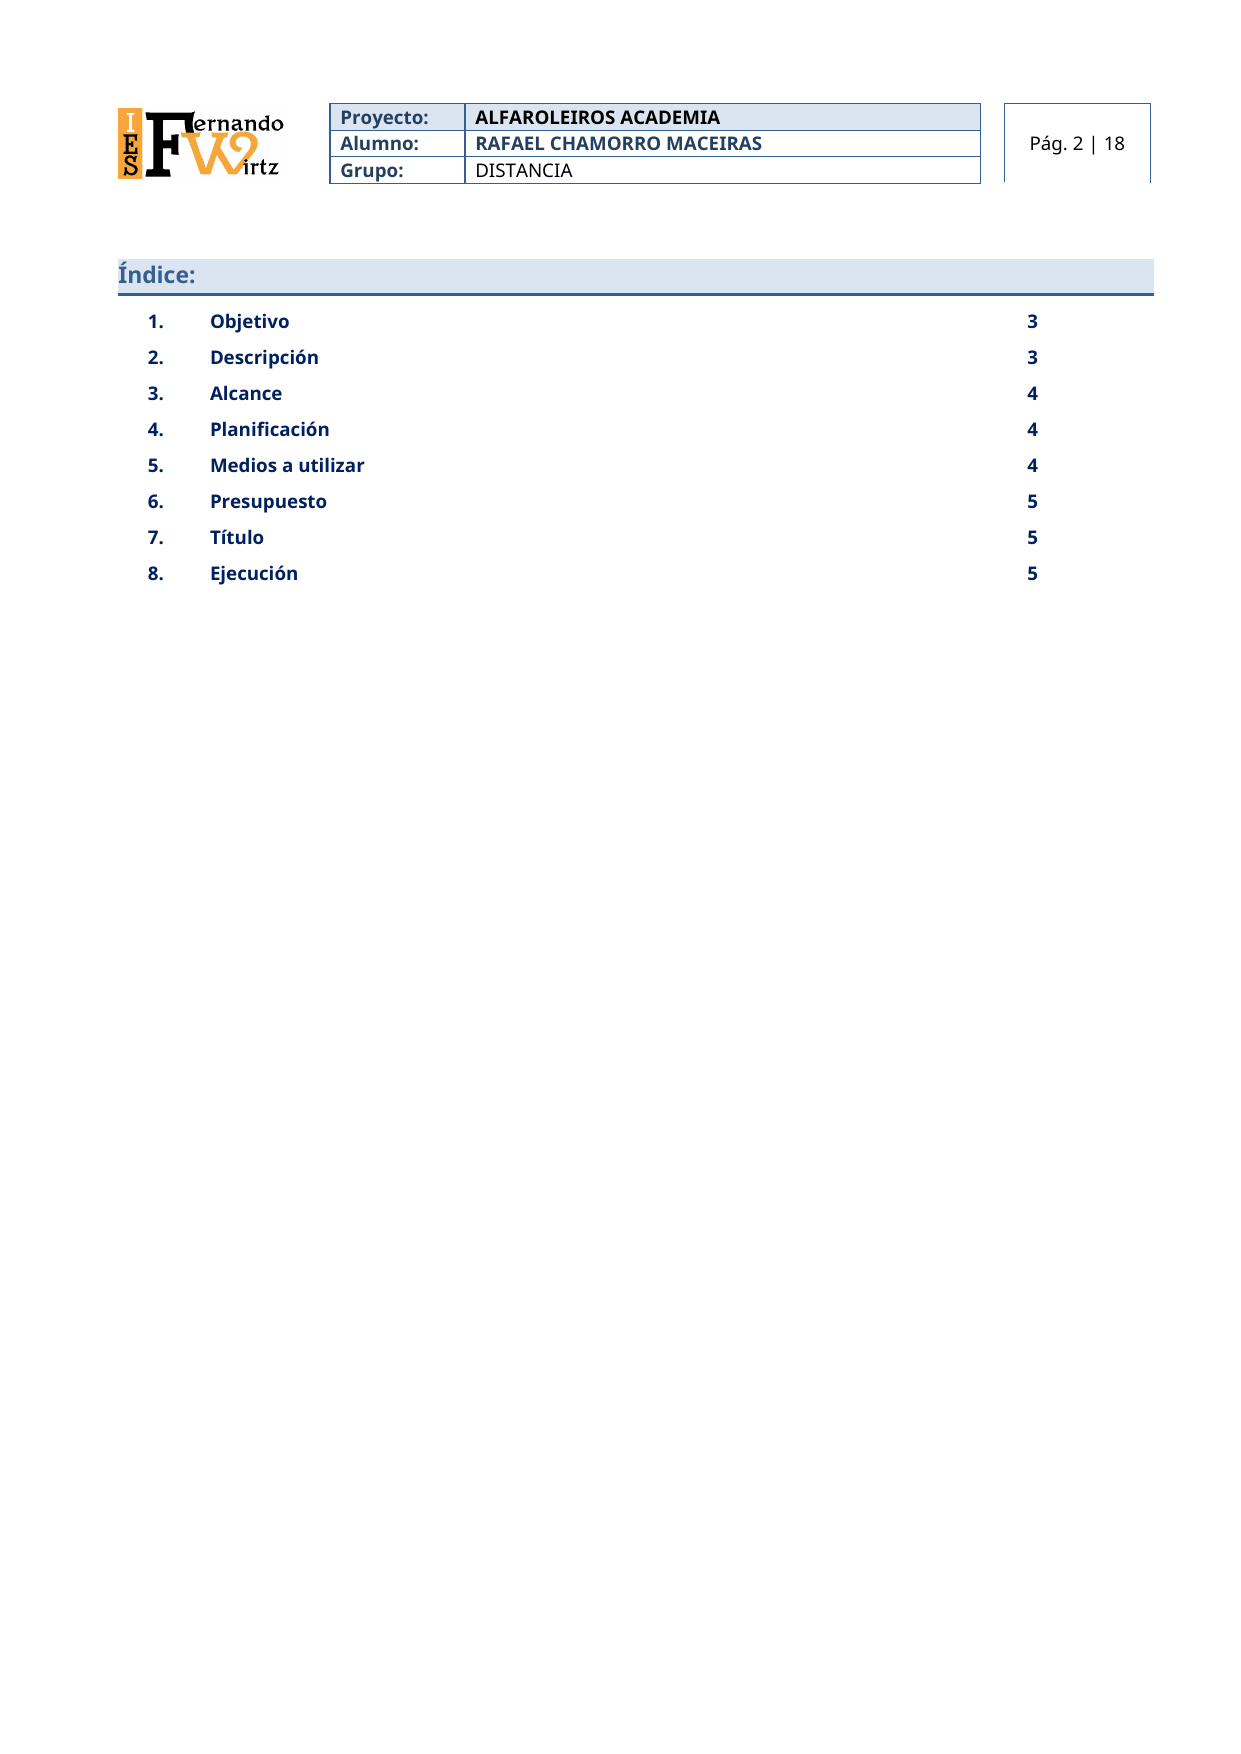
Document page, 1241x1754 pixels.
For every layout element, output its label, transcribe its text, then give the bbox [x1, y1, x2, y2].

picture [118, 108, 287, 179]
text 1. Objetivo 3 [118, 308, 1152, 334]
text Índice: [118, 259, 1154, 293]
text 6. Presupuesto 5 [118, 488, 1152, 513]
text 7. Título 5 [118, 524, 1152, 549]
text 2. Descripción 3 [118, 344, 1152, 370]
text 8. Ejecución 5 [118, 560, 1152, 585]
text 5. Medios a utilizar 4 [118, 452, 1152, 478]
text 3. Alcance 4 [118, 380, 1152, 406]
text 4. Planificación 4 [118, 416, 1152, 442]
